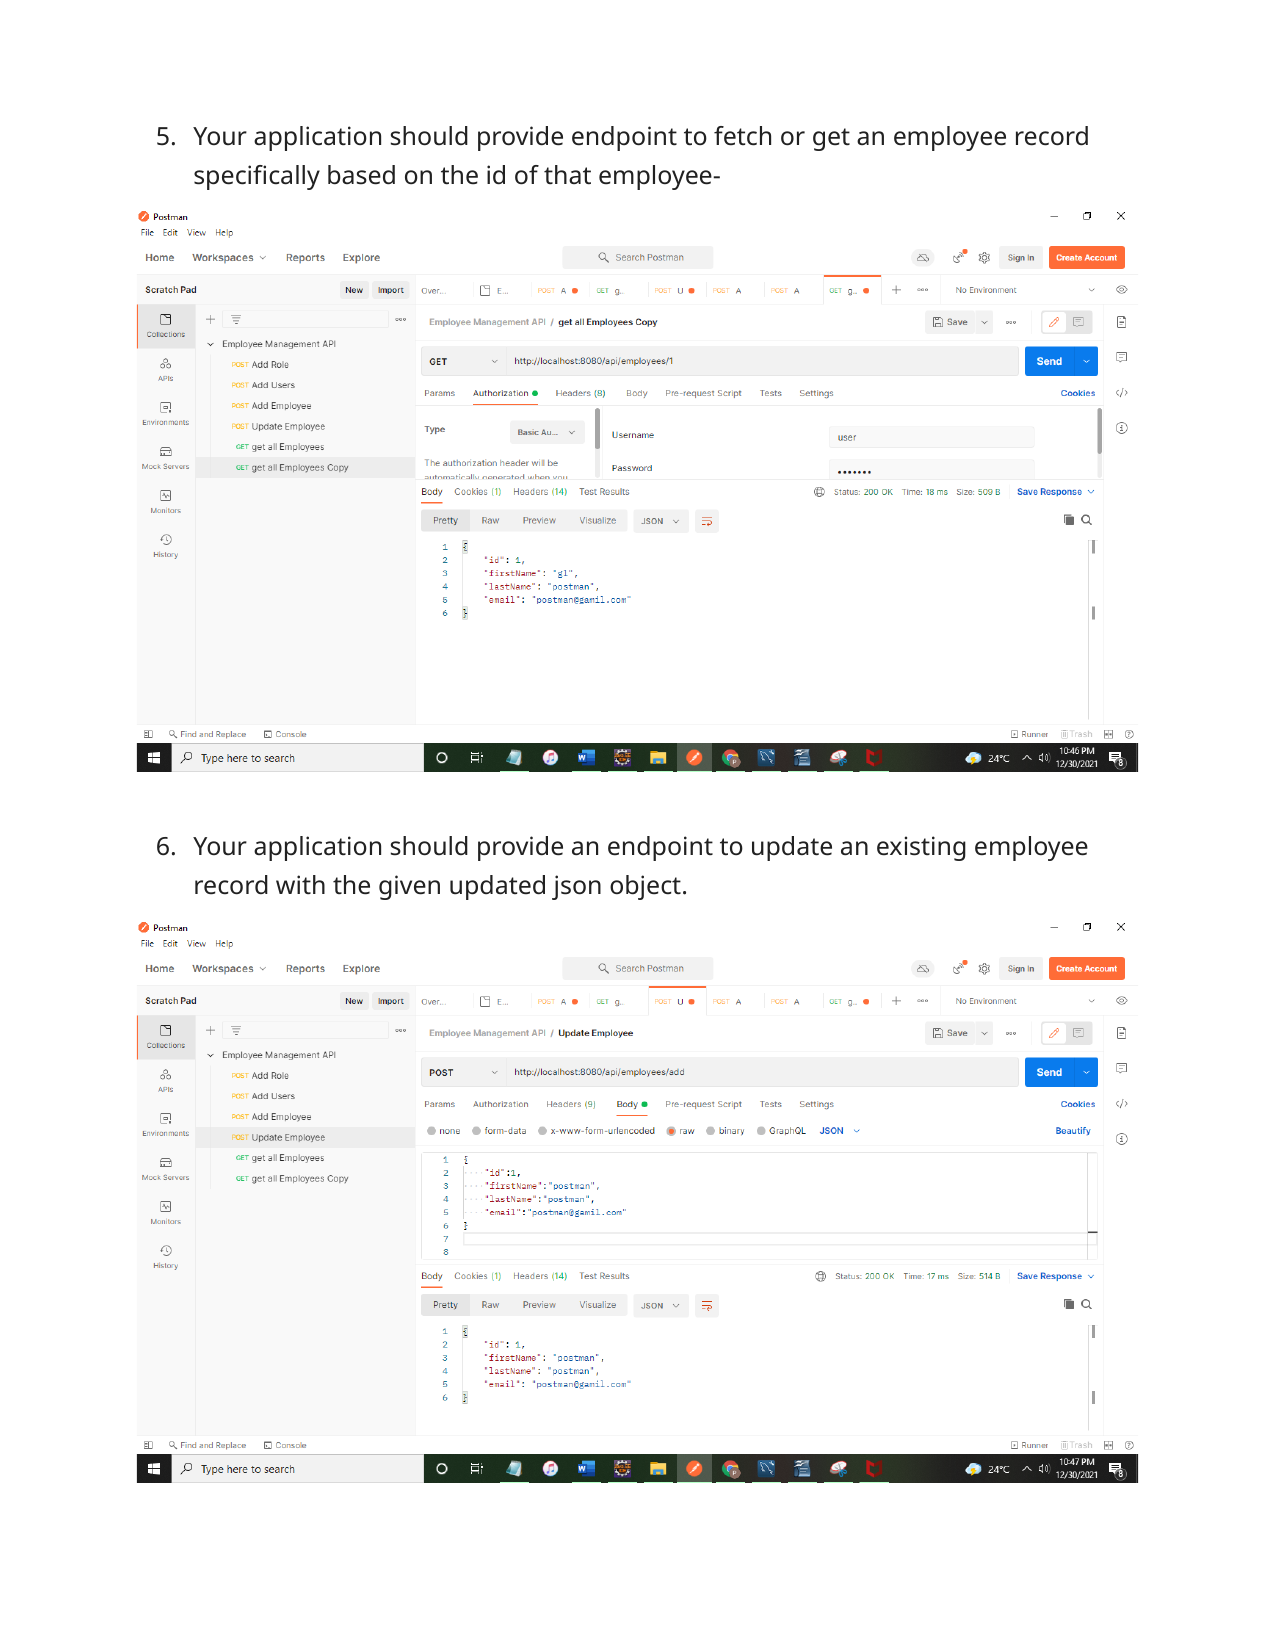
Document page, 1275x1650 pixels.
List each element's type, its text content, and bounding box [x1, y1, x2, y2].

picture [136, 208, 1139, 772]
picture [136, 919, 1139, 1483]
list Your application should provide an endpoint to update an existing employee record with the given updated json object. [156, 829, 1157, 902]
list Your application should provide endpoint to fetch or get an employee record specifically based on the id of that employee- [156, 118, 1157, 191]
